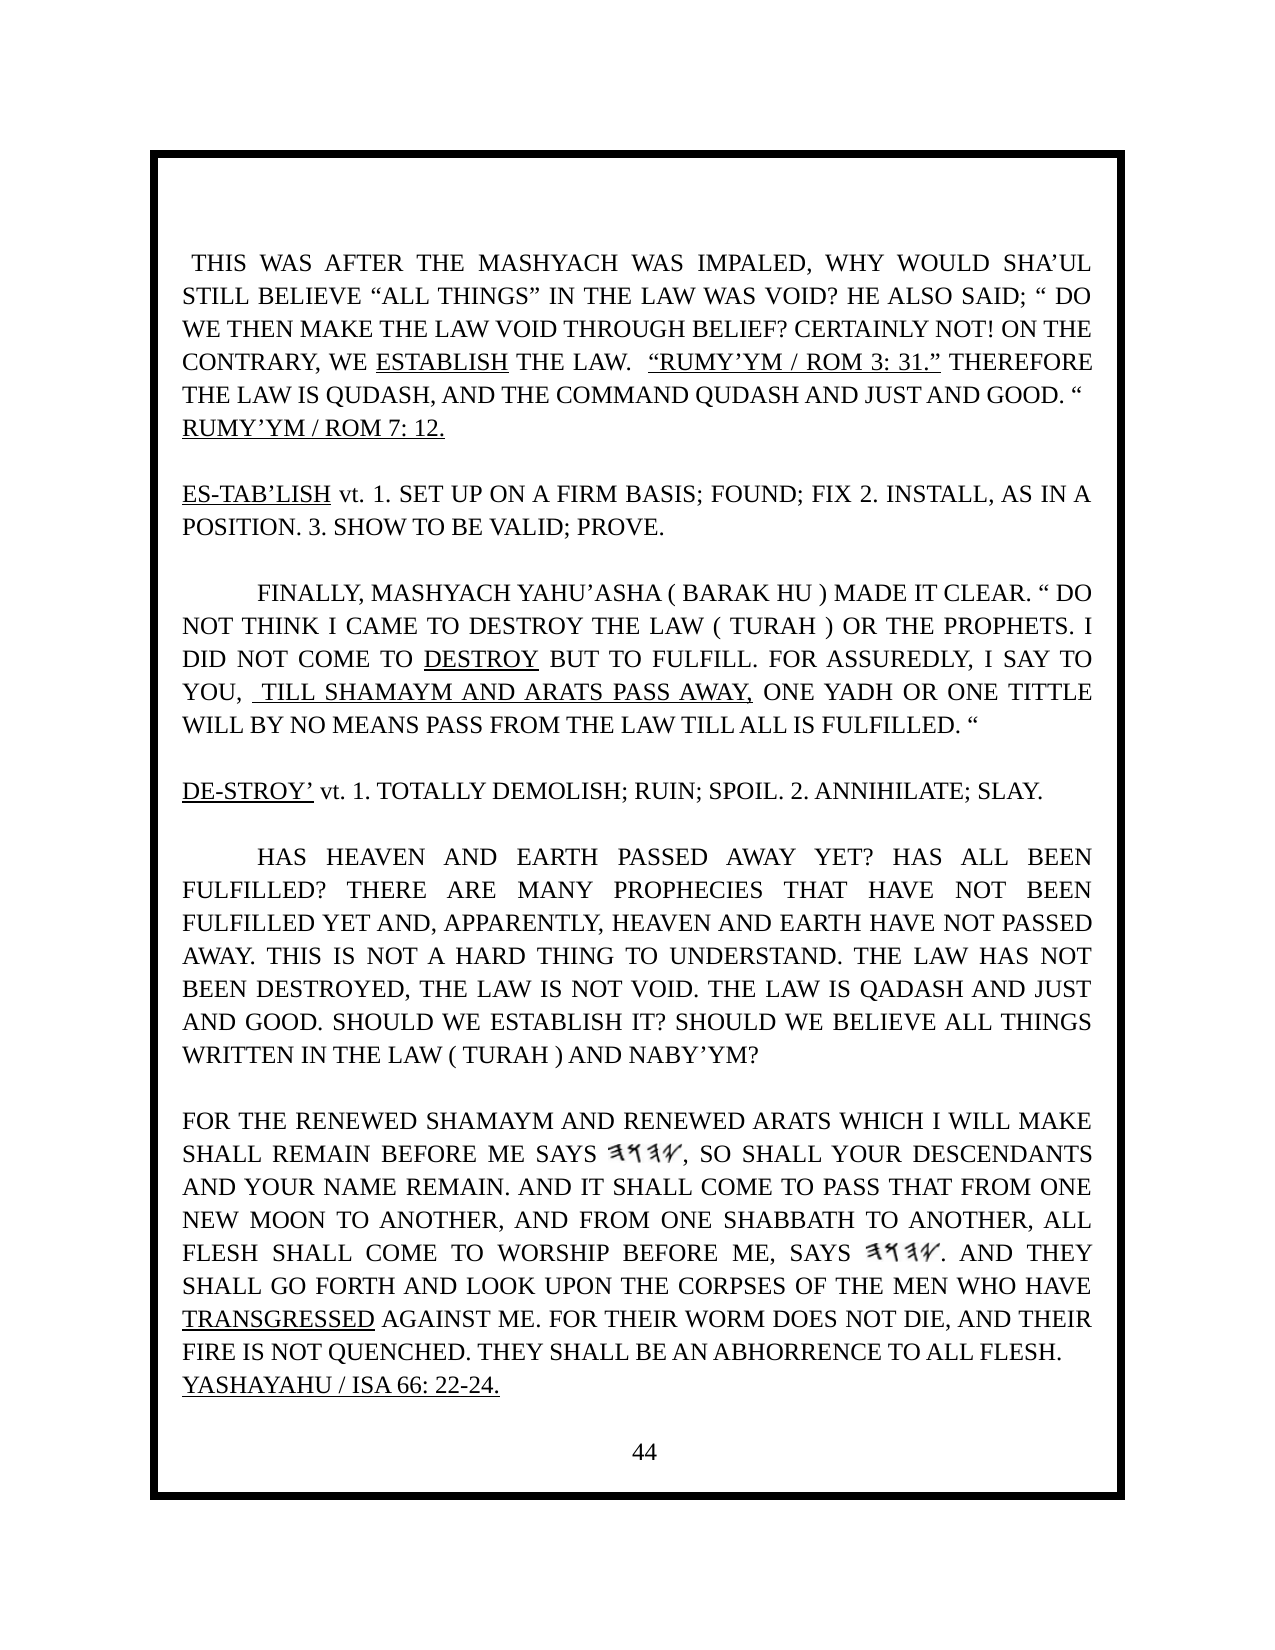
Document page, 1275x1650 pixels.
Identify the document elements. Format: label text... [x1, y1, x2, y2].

text ES-TAB’LISH vt. 1. SET UP ON A FIRM BASIS; FOUND; FIX 2. INSTALL, AS IN A POSITION. 3. SHOW TO BE VALID; PROVE. [182, 479, 1093, 541]
text DE-STROY’ vt. 1. TOTALLY DEMOLISH; RUIN; SPOIL. 2. ANNIHILATE; SLAY. [182, 776, 1093, 805]
text THIS WAS AFTER THE MASHYACH WAS IMPALED, WHY WOULD SHA’UL STILL BELIEVE “ALL THINGS” IN THE LAW WAS VOID? HE ALSO SAID; “ DO WE THEN MAKE THE LAW VOID THROUGH BELIEF? CERTAINLY NOT! ON THE CONTRARY, WE ESTABLISH THE LAW. “RUMY’YM / ROM 3: 31.” THEREFORE THE LAW IS QUDASH, AND THE COMMAND QUDASH AND JUST AND GOOD. “ [182, 248, 1093, 409]
text 44 [182, 1437, 1093, 1465]
text FOR THE RENEWED SHAMAYM AND RENEWED ARATS WHICH I WILL MAKE SHALL REMAIN BEFORE ME SAYS , SO SHALL YOUR DESCENDANTS AND YOUR NAME REMAIN. AND IT SHALL COME TO PASS THAT FROM ONE NEW MOON TO ANOTHER, AND FROM ONE SHABBATH TO ANOTHER, ALL FLESH SHALL COME TO WORSHIP BEFORE ME, SAYS . AND THEY SHALL GO FORTH AND LOOK UPON THE CORPSES OF THE MEN WHO HAVE TRANSGRESSED AGAINST ME. FOR THEIR WORM DOES NOT DIE, AND THEIR FIRE IS NOT QUENCHED. THEY SHALL BE AN ABHORRENCE TO ALL FLESH. [182, 1106, 1093, 1366]
text HAS HEAVEN AND EARTH PASSED AWAY YET? HAS ALL BEEN FULFILLED? THERE ARE MANY PROPHECIES THAT HAVE NOT BEEN FULFILLED YET AND, APPARENTLY, HEAVEN AND EARTH HAVE NOT PASSED AWAY. THIS IS NOT A HARD THING TO UNDERSTAND. THE LAW HAS NOT BEEN DESTROYED, THE LAW IS NOT VOID. THE LAW IS QADASH AND JUST AND GOOD. SHOULD WE ESTABLISH IT? SHOULD WE BELIEVE ALL THINGS WRITTEN IN THE LAW ( TURAH ) AND NABY’YM? [182, 842, 1093, 1069]
text FINALLY, MASHYACH YAHU’ASHA ( BARAK HU ) MADE IT CLEAR. “ DO NOT THINK I CAME TO DESTROY THE LAW ( TURAH ) OR THE PROPHETS. I DID NOT COME TO DESTROY BUT TO FULFILL. FOR ASSUREDLY, I SAY TO YOU, TILL SHAMAYM AND ARATS PASS AWAY, ONE YADH OR ONE TITTLE WILL BY NO MEANS PASS FROM THE LAW TILL ALL IS FULFILLED. “ [182, 578, 1093, 739]
text RUMY’YM / ROM 7: 12. [182, 413, 1093, 442]
text YASHAYAHU / ISA 66: 22-24. [182, 1371, 1093, 1399]
